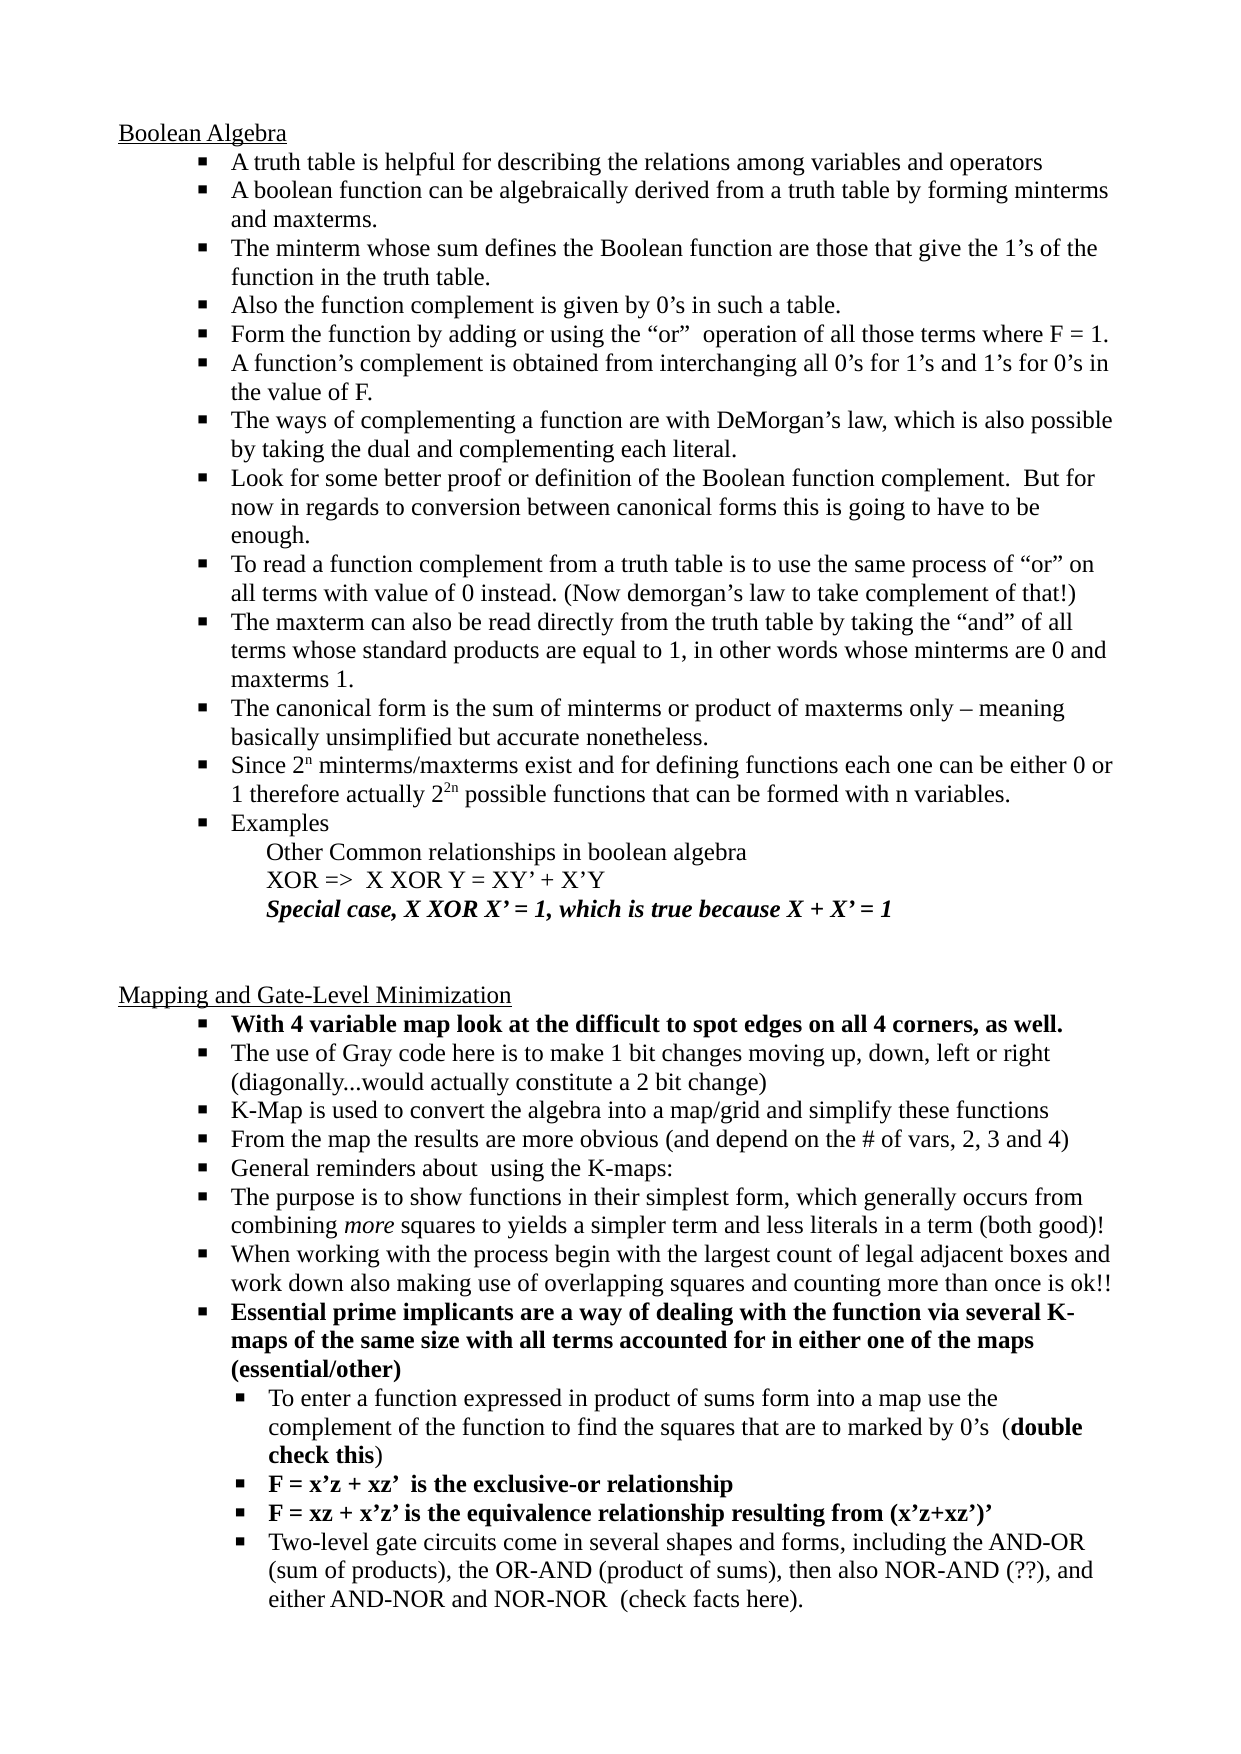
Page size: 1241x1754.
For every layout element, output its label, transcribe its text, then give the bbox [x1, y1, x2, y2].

list The canonical form is the sum of minterms or product of maxterms only – meaning basically unsimplified but accurate nonetheless. [193, 693, 1122, 751]
list General reminders about using the K-maps: [193, 1153, 1122, 1182]
list The maxterm can also be read directly from the truth table by taking the “and” of all terms whose standard products are equal to 1, in other words whose minterms are 0 and maxterms 1. [193, 607, 1122, 693]
list Two-level gate circuits come in several shapes and forms, including the AND-OR (sum of products), the OR-AND (product of sums), then also NOR-AND (??), and either AND-NOR and NOR-NOR (check facts here). [231, 1527, 1122, 1613]
list Form the function by adding or using the “or” operation of all those terms where F = 1. [193, 319, 1122, 348]
list F = xz + x’z’ is the equivalence relationship resulting from (x’z+xz’)’ [231, 1498, 1122, 1527]
list Essential prime implicants are a way of dealing with the function via several K-maps of the same size with all terms accounted for in either one of the maps (essential/other) [193, 1297, 1122, 1383]
list When working with the process begin with the largest count of legal adjacent boxes and work down also making use of overlapping squares and counting more than once is ok!! [193, 1239, 1122, 1297]
list From the map the results are more obvious (and depend on the # of vars, 2, 3 and 4) [193, 1124, 1122, 1153]
text Mapping and Gate-Level Minimization [118, 981, 1122, 1009]
list Look for some better proof or definition of the Boolean function complement. But for now in regards to conversion between canonical forms this is going to have to be enough. [193, 463, 1122, 549]
text Boolean Algebra [118, 118, 1122, 147]
list Also the function complement is given by 0’s in such a table. [193, 291, 1122, 319]
list To read a function complement from a truth table is to use the same process of “or” on all terms with value of 0 instead. (Now demorgan’s law to take complement of that!) [193, 549, 1122, 607]
list A boolean function can be algebraically derived from a truth table by forming minterms and maxterms. [193, 176, 1122, 233]
list Examples [193, 808, 1122, 837]
text Special case, X XOR X’ = 1, which is true because X + X’ = 1 [118, 894, 1122, 923]
list With 4 variable map look at the difficult to spot edges on all 4 corners, as well. [193, 1009, 1122, 1038]
list The minterm whose sum defines the Boolean function are those that give the 1’s of the function in the truth table. [193, 233, 1122, 291]
list The purpose is to show functions in their simplest form, which generally occurs from combining more squares to yields a simpler term and less literals in a term (both good)! [193, 1182, 1122, 1239]
list The ways of complementing a function are with DeMorgan’s law, which is also possible by taking the dual and complementing each literal. [193, 406, 1122, 463]
list A truth table is helpful for describing the relations among variables and operators [193, 147, 1122, 176]
list To enter a function expressed in product of sums form into a map use the complement of the function to find the squares that are to marked by 0’s (double check this) [231, 1383, 1122, 1469]
list Since 2n minterms/maxterms exist and for defining functions each one can be either 0 or 1 therefore actually 22n possible functions that can be formed with n variables. [193, 751, 1122, 808]
text XOR => X XOR Y = XY’ + X’Y [118, 866, 1122, 894]
text Other Common relationships in boolean algebra [118, 837, 1122, 866]
list A function’s complement is obtained from interchanging all 0’s for 1’s and 1’s for 0’s in the value of F. [193, 348, 1122, 406]
list K-Map is used to convert the algebra into a map/grid and simplify these functions [193, 1096, 1122, 1124]
list The use of Gray code here is to make 1 bit changes moving up, down, left or right (diagonally...would actually constitute a 2 bit change) [193, 1038, 1122, 1096]
list F = x’z + xz’ is the exclusive-or relationship [231, 1469, 1122, 1498]
